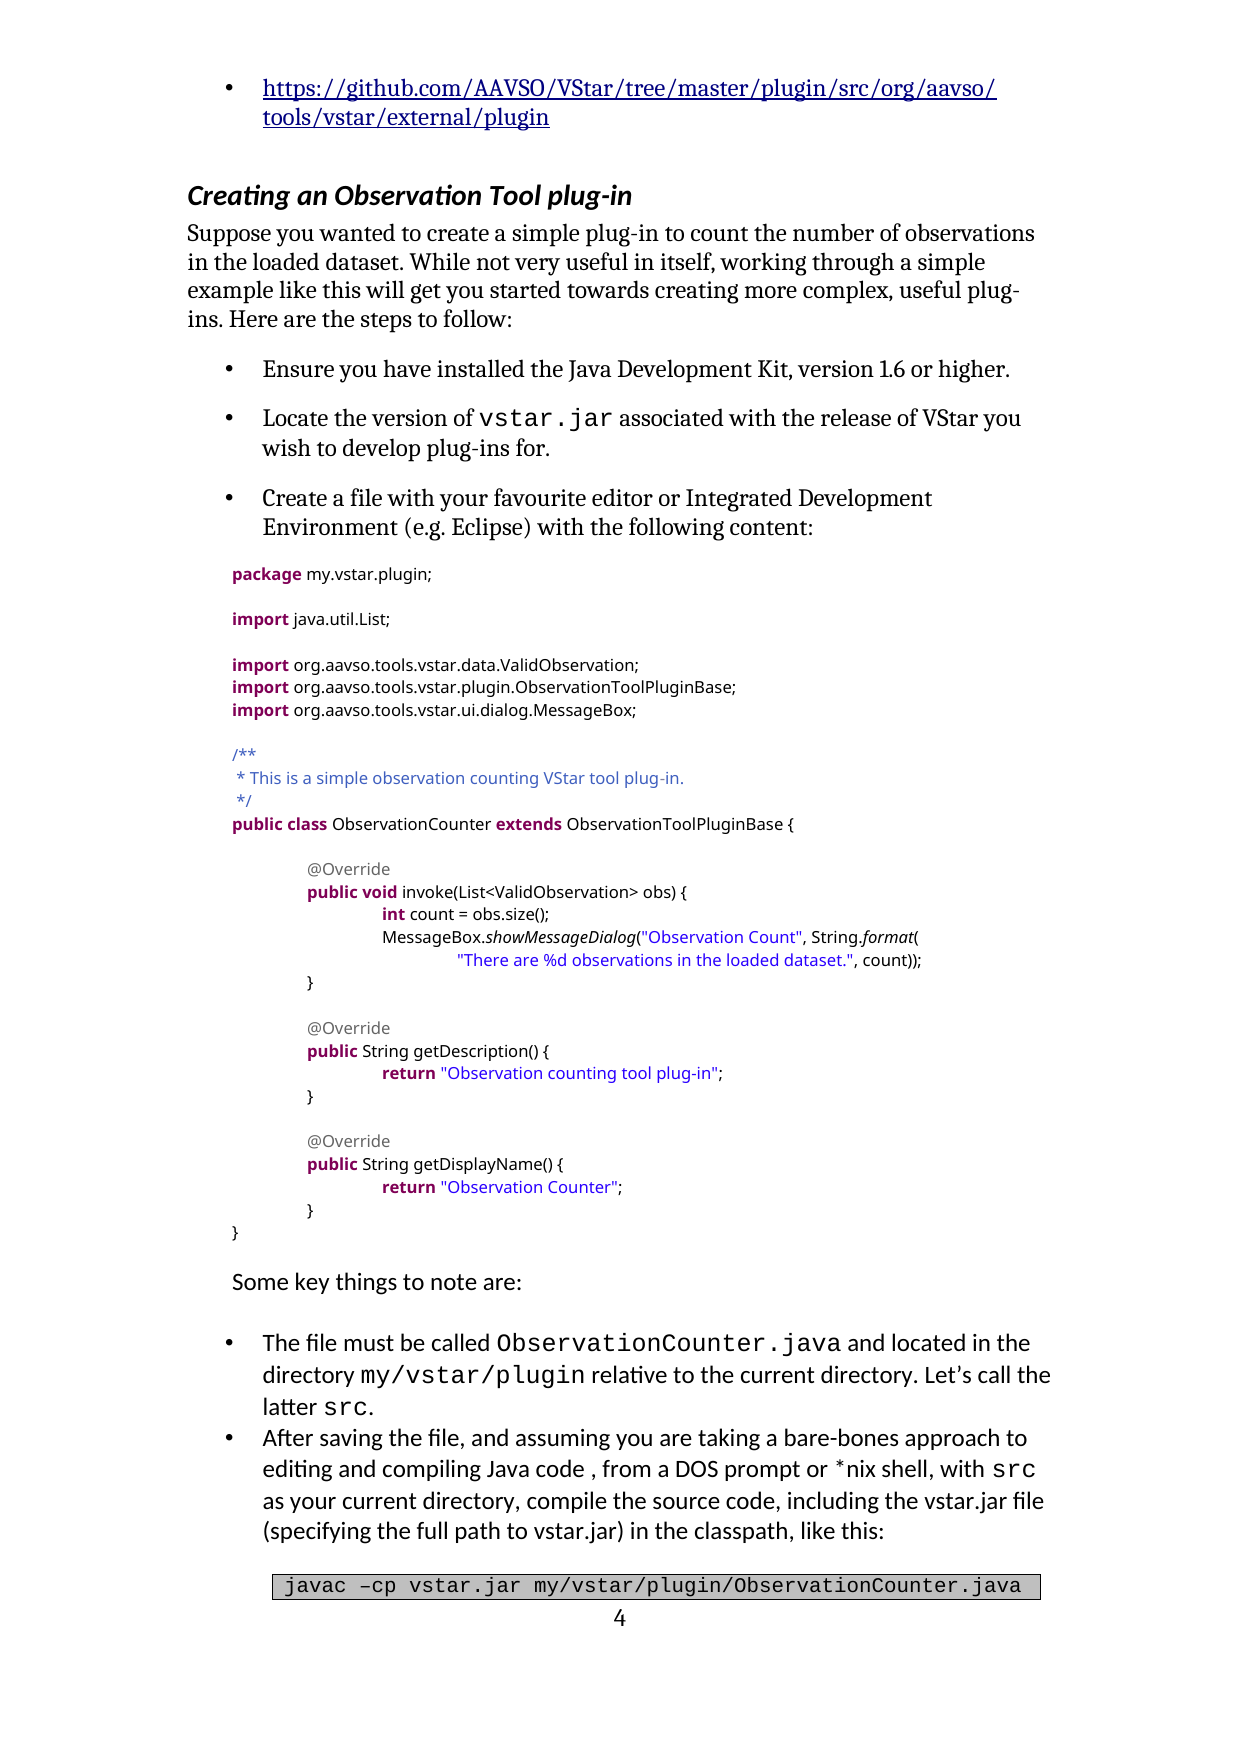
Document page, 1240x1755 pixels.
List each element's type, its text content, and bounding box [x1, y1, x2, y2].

text @Override [232, 1130, 1052, 1153]
text package my.vstar.plugin; [232, 562, 1052, 585]
text return "Observation Counter"; [232, 1175, 1052, 1198]
text MessageBox.showMessageDialog("Observation Count", String.format( [232, 926, 1052, 948]
text public String getDescription() { [232, 1039, 1052, 1062]
text */ [232, 789, 1052, 812]
text public class ObservationCounter extends ObservationToolPluginBase { [232, 812, 1052, 835]
list The file must be called ObservationCounter.java and located in the directory my/vstar/plugin relative to the current directory. Let’s call the latter src. [225, 1327, 1052, 1423]
text } [232, 1198, 1052, 1221]
list https://github.com/AAVSO/VStar/tree/master/plugin/src/org/aavso/tools/vstar/external/plugin [225, 74, 1052, 131]
text import org.aavso.tools.vstar.ui.dialog.MessageBox; [232, 698, 1052, 721]
text import java.util.List; [232, 608, 1052, 630]
text * This is a simple observation counting VStar tool plug-in. [232, 767, 1052, 789]
text Some key things to note are: [232, 1266, 1052, 1297]
text import org.aavso.tools.vstar.data.ValidObservation; [232, 653, 1052, 676]
list Create a file with your favourite editor or Integrated Development Environment (e.g. Eclipse) with the following content: [225, 484, 1052, 541]
text return "Observation counting tool plug-in"; [232, 1062, 1052, 1084]
text } [232, 1221, 1052, 1243]
text public String getDisplayName() { [232, 1153, 1052, 1175]
text import org.aavso.tools.vstar.plugin.ObservationToolPluginBase; [232, 676, 1052, 698]
text "There are %d observations in the loaded dataset.", count)); [232, 948, 1052, 971]
text } [232, 1084, 1052, 1107]
text int count = obs.size(); [232, 903, 1052, 926]
table_header javac –cp vstar.jar my/vstar/plugin/ObservationCounter.java [273, 1575, 1040, 1599]
text /** [232, 744, 1052, 767]
subtitle Creating an Observation Tool plug-in [187, 177, 1052, 213]
text @Override [232, 1016, 1052, 1039]
list Ensure you have installed the Java Development Kit, version 1.6 or higher. [225, 355, 1052, 383]
text public void invoke(List<ValidObservation> obs) { [232, 880, 1052, 903]
list After saving the file, and assuming you are taking a bare-bones approach to editing and compiling Java code , from a DOS prompt or *nix shell, with src as your current directory, compile the source code, including the vstar.jar file (specifying the full path to vstar.jar) in the classpath, like this: [225, 1423, 1052, 1546]
text Suppose you wanted to create a simple plug-in to count the number of observations in the loaded dataset. While not very useful in itself, working through a simple example like this will get you started towards creating more complex, useful plug-ins. Here are the steps to follow: [187, 219, 1052, 334]
text } [232, 971, 1052, 994]
text @Override [232, 857, 1052, 880]
list Locate the version of vstar.jar associated with the release of VStar you wish to develop plug-ins for. [225, 404, 1052, 463]
